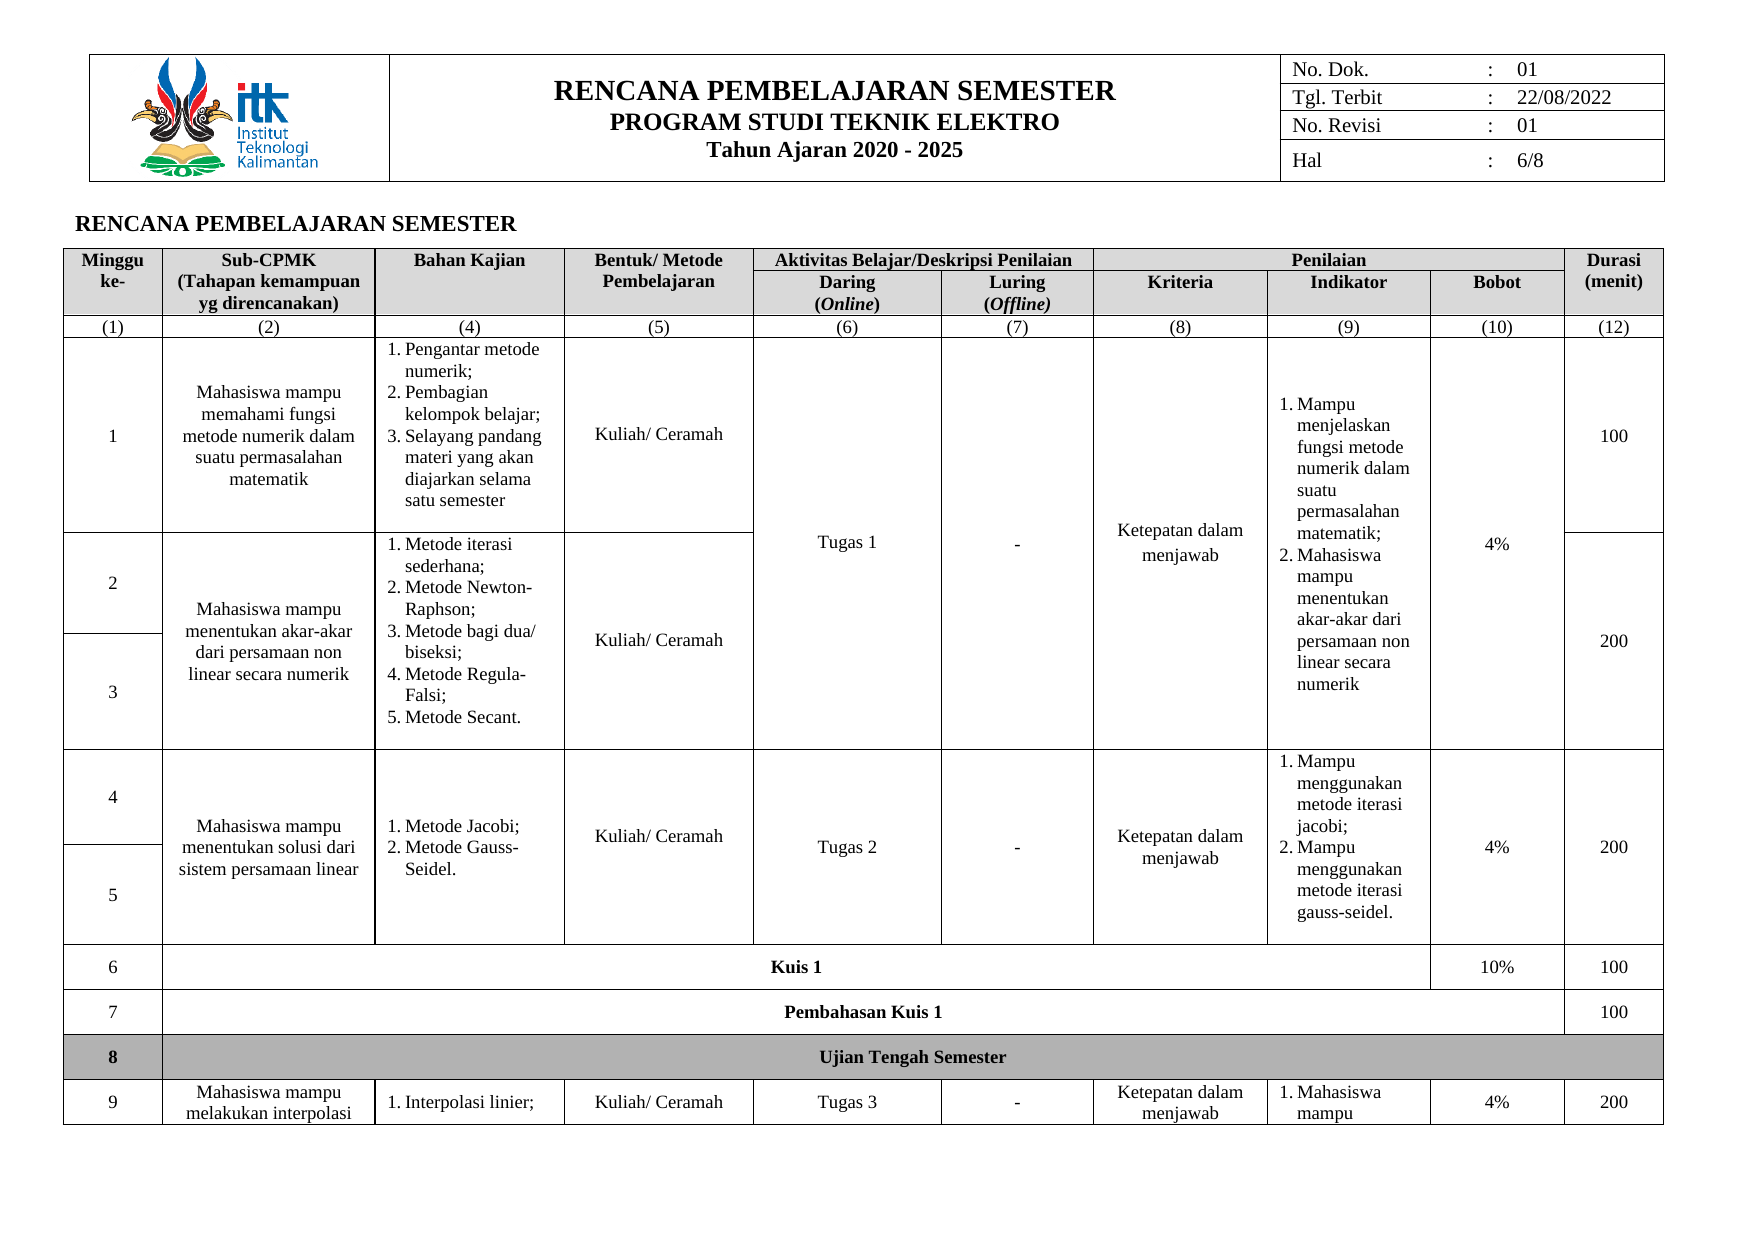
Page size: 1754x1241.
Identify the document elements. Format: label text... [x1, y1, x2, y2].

table_cell Interpolasi linier; Interpolasi Lagrange Interpolasi Newton Regresi linier; Regresi kuadratik. [376, 1080, 564, 1124]
table_cell Kuliah/ Ceramah [565, 533, 753, 749]
table_cell Pengantar metode numerik; Pembagian kelompok belajar; Selayang pandang materi yang akan diajarkan selama satu semester [376, 338, 564, 532]
table_cell Tugas 3 [754, 1080, 941, 1124]
table_cell - [942, 338, 1093, 749]
table_cell Daring (Online) [754, 271, 941, 314]
table_cell Kuliah/ Ceramah [565, 338, 753, 532]
table_cell Ketepatan dalam menjawab [1094, 750, 1267, 944]
table_cell (9) [1268, 316, 1430, 337]
table_header Penilaian [1094, 249, 1564, 270]
table_header Bentuk/ Metode Pembelajaran [565, 249, 753, 314]
table_cell 6 [64, 945, 162, 989]
table_cell Ketepatan dalam menjawab [1094, 338, 1267, 749]
table_cell Mahasiswa mampu menentukan solusi dari sistem persamaan linear [163, 750, 374, 944]
table_cell Tugas 2 [754, 750, 941, 944]
table_cell - [942, 1080, 1093, 1124]
table_cell 3 [64, 634, 162, 749]
table_cell 4% [1431, 338, 1564, 749]
table_header Bahan Kajian [376, 249, 564, 314]
table_header Aktivitas Belajar/Deskripsi Penilaian [754, 249, 1093, 270]
table_header Sub-CPMK (Tahapan kemampuan yg direncanakan) [163, 249, 374, 314]
picture [127, 55, 322, 181]
table_cell Mahasiswa mampu memahami fungsi metode numerik dalam suatu permasalahan matematik [163, 338, 374, 532]
table_cell Metode Jacobi; Metode Gauss-Seidel. [376, 750, 564, 944]
table_cell 5 [64, 845, 162, 944]
table_cell 100 [1565, 945, 1663, 989]
table_cell Ujian Tengah Semester [163, 1035, 1663, 1079]
table_cell Mampu menjelaskan fungsi metode numerik dalam suatu permasalahan matematik; Mahasiswa mampu menentukan akar-akar dari persamaan non linear secara numerik [1268, 338, 1430, 749]
table_cell 100 [1565, 990, 1663, 1034]
table_cell Metode iterasi sederhana; Metode Newton-Raphson; Metode bagi dua/ biseksi; Metode Regula-Falsi; Metode Secant. [376, 533, 564, 749]
table_cell (6) [754, 316, 941, 337]
table_cell Mahasiswa mampu melakukan interpolasi [163, 1080, 374, 1124]
table_cell 200 [1565, 1080, 1663, 1124]
table_cell 1 [64, 338, 162, 532]
table_cell 4% [1431, 1080, 1564, 1124]
table_cell 10% [1431, 945, 1564, 989]
table_cell 8 [64, 1035, 162, 1079]
table_cell Kuis 1 [163, 945, 1430, 989]
table_cell Pembahasan Kuis 1 [163, 990, 1564, 1034]
table_cell 2 [64, 533, 162, 633]
table_cell (12) [1565, 316, 1663, 337]
table_cell Tugas 1 [754, 338, 941, 749]
table_cell 200 [1565, 533, 1663, 749]
table_cell Indikator [1268, 271, 1430, 314]
table_cell 7 [64, 990, 162, 1034]
table_cell Mampu menggunakan metode iterasi jacobi; Mampu menggunakan metode iterasi gauss-seidel. [1268, 750, 1430, 944]
table_cell Kuliah/ Ceramah [565, 1080, 753, 1124]
table_cell Luring (Offline) [942, 271, 1093, 314]
table_cell (1) [64, 316, 162, 337]
table_cell (10) [1431, 316, 1564, 337]
table_cell Mahasiswa mampu [1268, 1080, 1430, 1124]
table_cell Kuliah/ Ceramah [565, 750, 753, 944]
table_cell Bobot [1431, 271, 1564, 314]
table_header Minggu ke- [64, 249, 162, 314]
table_cell (4) [376, 316, 564, 337]
table_cell (8) [1094, 316, 1267, 337]
table_cell 4 [64, 750, 162, 844]
table_cell (2) [163, 316, 374, 337]
table_cell Kriteria [1094, 271, 1267, 314]
table_cell Ketepatan dalam menjawab [1094, 1080, 1267, 1124]
table_cell Mahasiswa mampu menentukan akar-akar dari persamaan non linear secara numerik [163, 533, 374, 749]
table_header Durasi (menit) [1565, 249, 1663, 314]
table_cell (7) [942, 316, 1093, 337]
table_cell (5) [565, 316, 753, 337]
table_cell 200 [1565, 750, 1663, 944]
table_cell - [942, 750, 1093, 944]
subtitle RENCANA PEMBELAJARAN SEMESTER [75, 210, 1679, 236]
table_cell 100 [1565, 338, 1663, 532]
table_cell 9 [64, 1080, 162, 1124]
table_cell 4% [1431, 750, 1564, 944]
